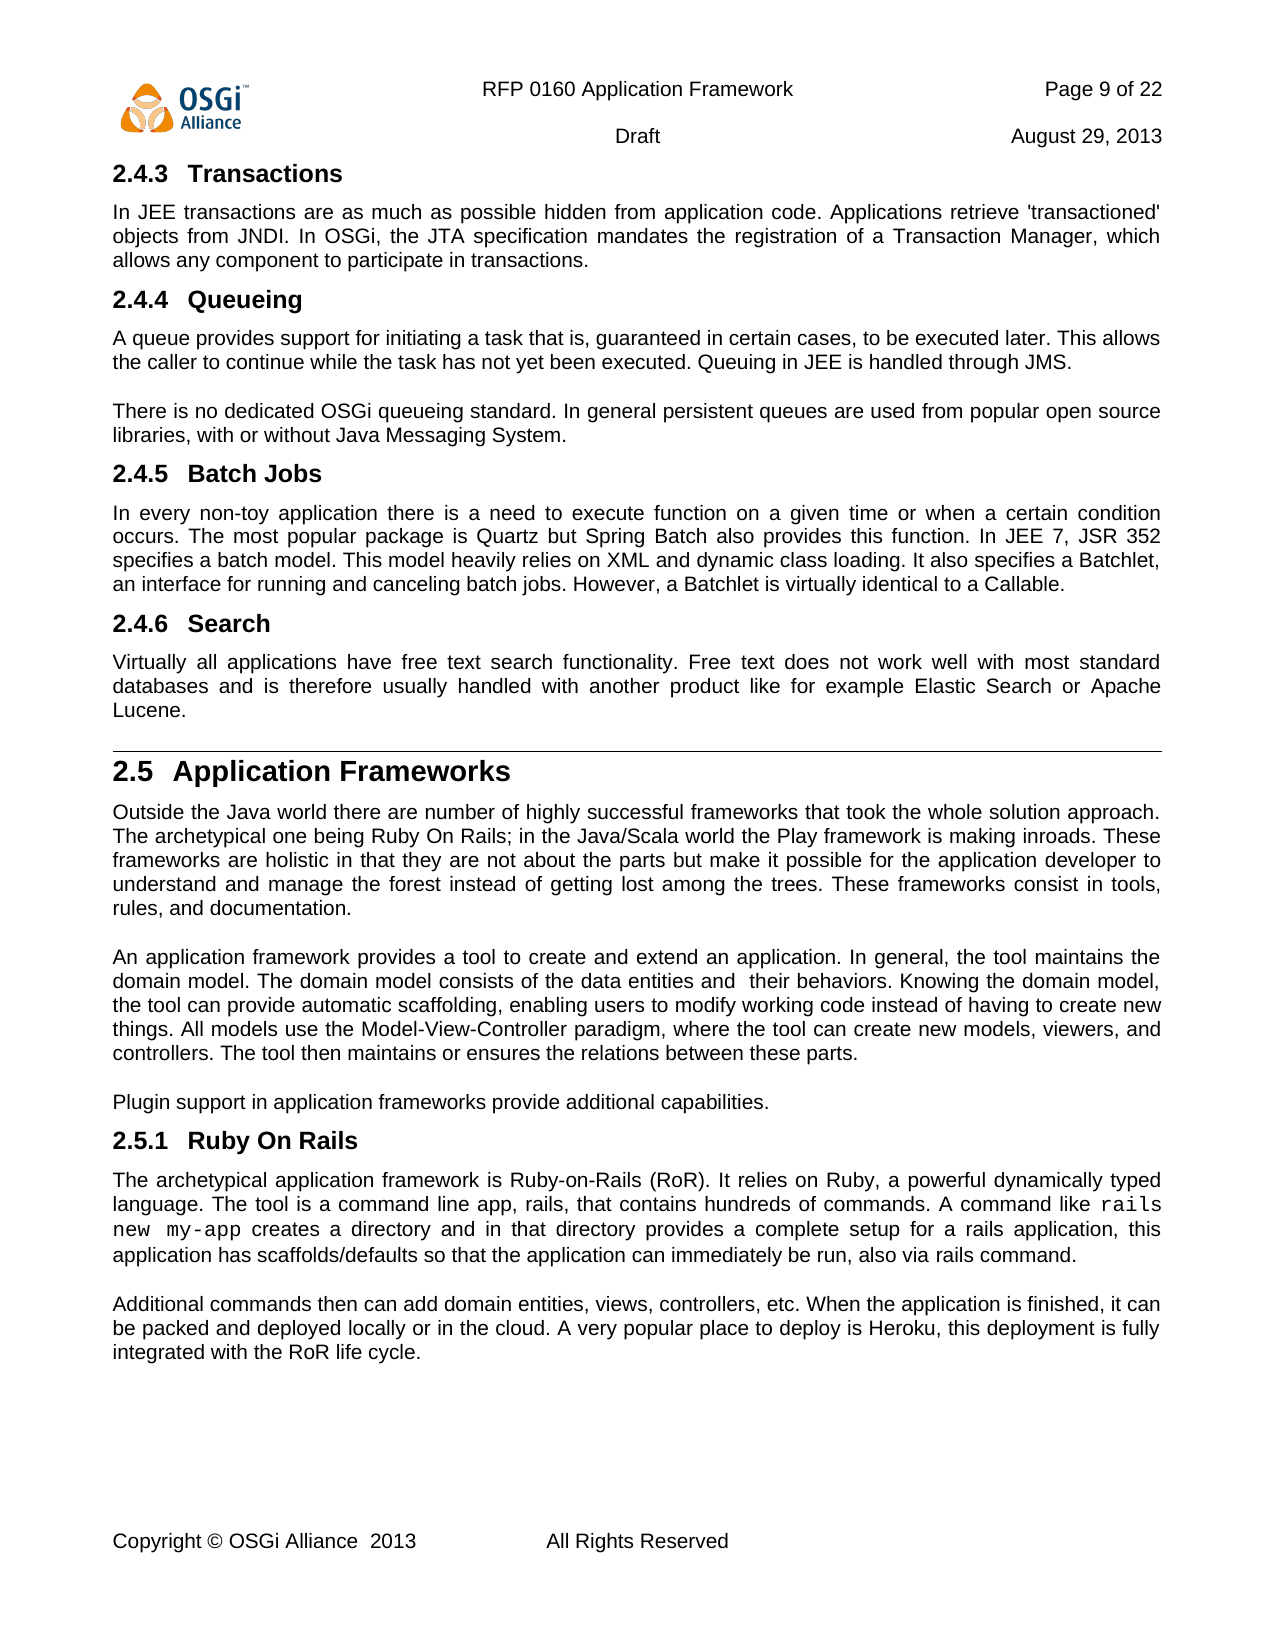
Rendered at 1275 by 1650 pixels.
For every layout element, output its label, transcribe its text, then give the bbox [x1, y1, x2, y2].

subtitle Queueing [112, 284, 1162, 313]
subtitle Search [112, 609, 1162, 637]
text Outside the Java world there are number of highly successful frameworks that took the whole solution approach. The archetypical one being Ruby On Rails; in the Java/Scala world the Play framework is making inroads. These frameworks are holistic in that they are not about the parts but make it possible for the application developer to understand and manage the forest instead of getting lost among the trees. These frameworks consist in tools, rules, and documentation. [112, 800, 1162, 920]
text The archetypical application framework is Ruby-on-Rails (RoR). It relies on Ruby, a powerful dynamically typed language. The tool is a command line app, rails, that contains hundreds of commands. A command like rails new my-app creates a directory and in that directory provides a complete setup for a rails application, this application has scaffolds/defaults so that the application can immediately be run, also via rails command. [112, 1167, 1162, 1267]
subtitle Transactions [112, 159, 1162, 188]
text Additional commands then can add domain entities, views, controllers, etc. When the application is finished, it can be packed and deployed locally or in the cloud. A very popular place to deploy is Heroku, this deployment is fully integrated with the RoR life cycle. [112, 1292, 1162, 1364]
subtitle Ruby On Rails [112, 1126, 1162, 1155]
subtitle Batch Jobs [112, 459, 1162, 488]
text In every non-toy application there is a need to execute function on a given time or when a certain condition occurs. The most popular package is Quartz but Spring Batch also provides this function. In JEE 7, JSR 352 specifies a batch model. This model heavily relies on XML and dynamic class loading. It also specifies a Batchlet, an interface for running and canceling batch jobs. However, a Batchlet is virtually identical to a Callable. [112, 500, 1162, 596]
text An application framework provides a tool to create and extend an application. In general, the tool maintains the domain model. The domain model consists of the data entities and their behaviors. Knowing the domain model, the tool can provide automatic scaffolding, enabling users to modify working code instead of having to create new things. All models use the Model-View-Controller paradigm, where the tool can create new models, viewers, and controllers. The tool then maintains or ensures the relations between these parts. [112, 945, 1162, 1065]
subtitle Application Frameworks [112, 752, 1162, 788]
text There is no dedicated OSGi queueing standard. In general persistent queues are used from popular open source libraries, with or without Java Messaging System. [112, 399, 1162, 447]
text A queue provides support for initiating a task that is, guaranteed in certain cases, to be executed later. This allows the caller to continue while the task has not yet been executed. Queuing in JEE is handled through JMS. [112, 326, 1162, 374]
text In JEE transactions are as much as possible hidden from application code. Applications retrieve 'transactioned' objects from JNDI. In OSGi, the JTA specification mandates the registration of a Transaction Manager, which allows any component to participate in transactions. [112, 200, 1162, 272]
text Virtually all applications have free text search functionality. Free text does not work well with most standard databases and is therefore usually handled with another product like for example Elastic Search or Apache Lucene. [112, 650, 1162, 722]
picture [113, 76, 257, 140]
text Plugin support in application frameworks provide additional capabilities. [112, 1090, 1162, 1114]
